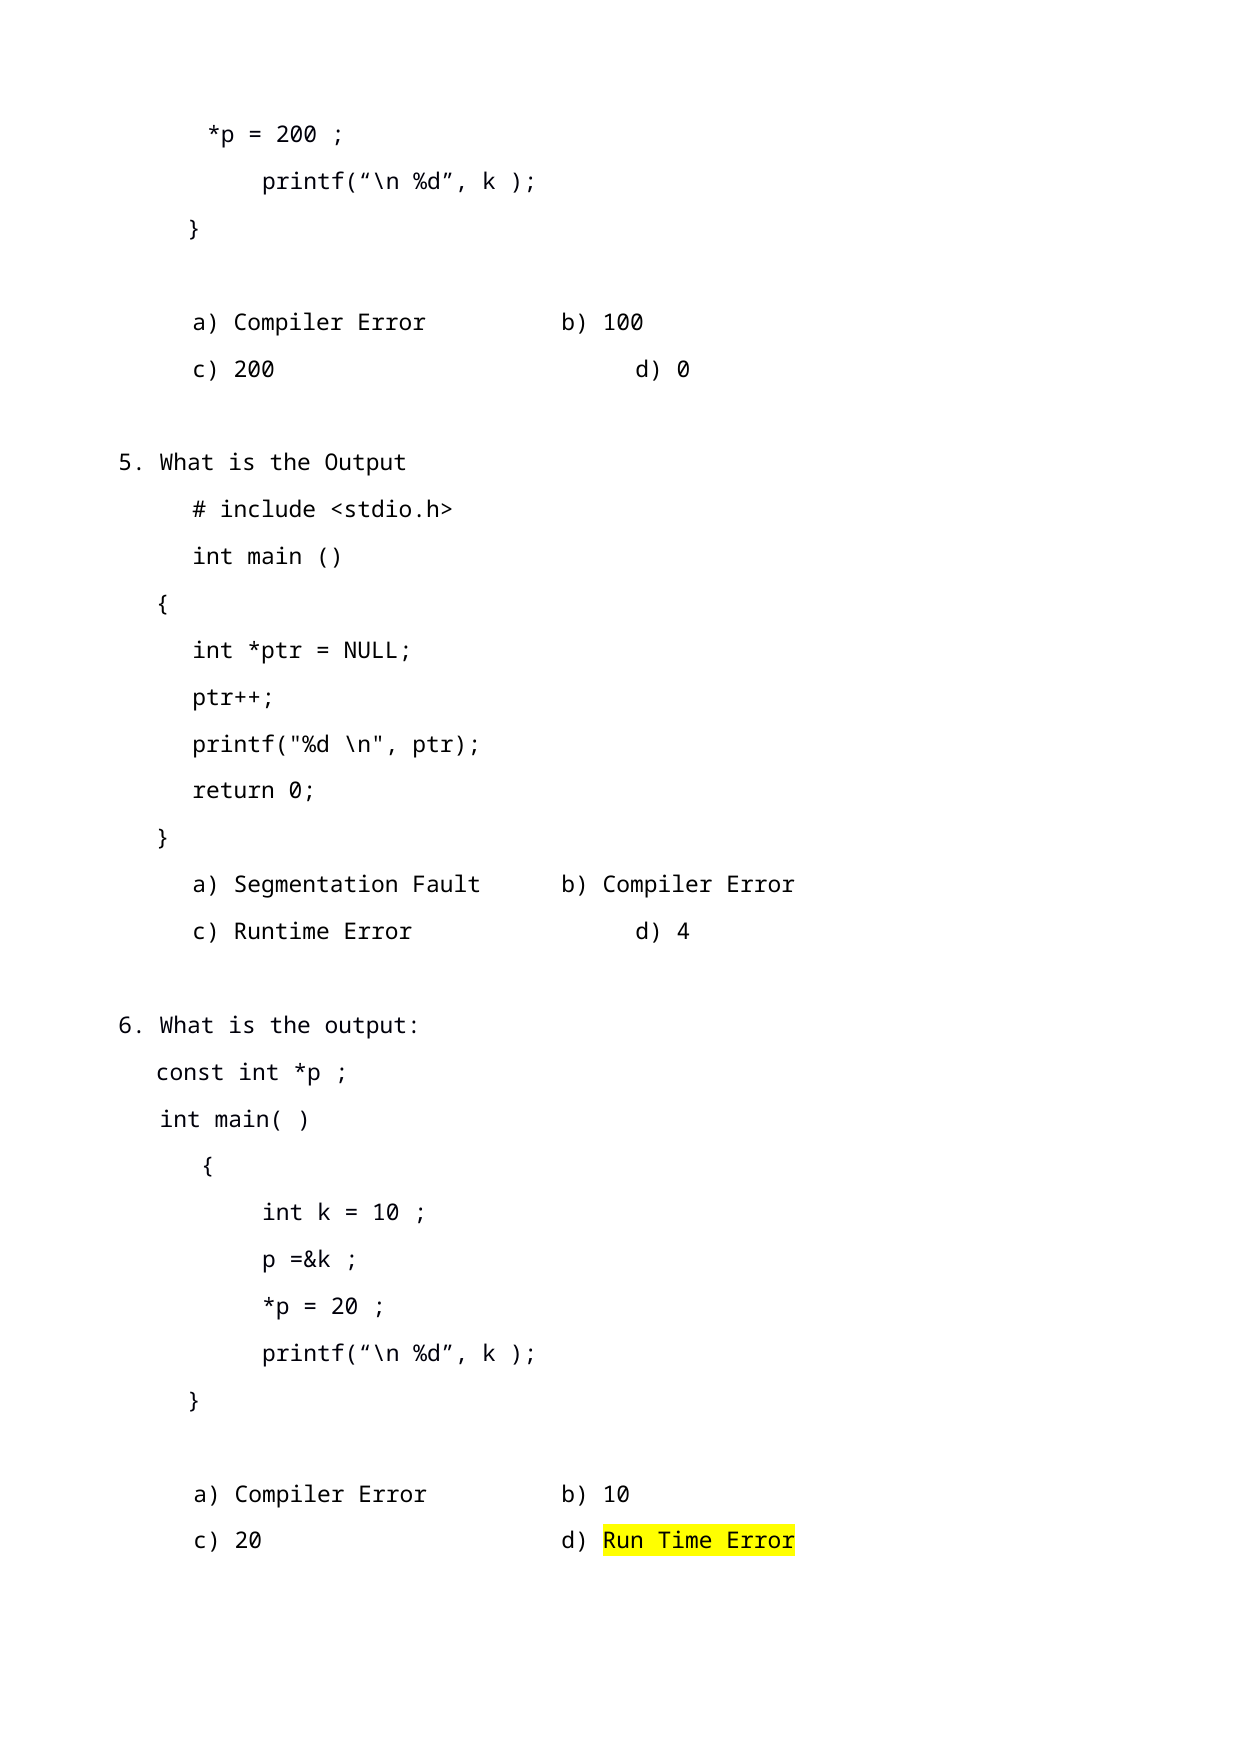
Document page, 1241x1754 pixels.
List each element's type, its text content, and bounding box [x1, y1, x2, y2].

text p =&k ; [118, 1243, 1122, 1274]
text 6. What is the output: [118, 1009, 1122, 1040]
text 5. What is the Output [118, 446, 1122, 477]
text printf("%d \n", ptr); [118, 727, 1122, 759]
text } [118, 1384, 1122, 1415]
text *p = 20 ; [118, 1290, 1122, 1321]
text const int *p ; [118, 1056, 1122, 1087]
text printf(“\n %d”, k ); [118, 1337, 1122, 1368]
text { [118, 587, 1122, 618]
text } [118, 212, 1122, 243]
text return 0; [118, 774, 1122, 806]
text c) Runtime Error d) 4 [118, 915, 1122, 946]
text int main( ) [118, 1102, 1122, 1134]
text a) Compiler Error b) 100 [118, 306, 1122, 337]
text # include <stdio.h> [118, 493, 1122, 524]
text ptr++; [118, 681, 1122, 712]
text } [118, 821, 1122, 852]
text c) 20 d) Run Time Error [118, 1524, 1122, 1556]
text int main () [118, 540, 1122, 571]
text a) Compiler Error b) 10 [118, 1477, 1122, 1509]
text printf(“\n %d”, k ); [118, 165, 1122, 196]
text *p = 200 ; [118, 118, 1122, 149]
text int k = 10 ; [193, 1196, 1122, 1227]
text a) Segmentation Fault b) Compiler Error [156, 868, 1122, 899]
text { [118, 1149, 1122, 1181]
text int *ptr = NULL; [118, 634, 1122, 665]
text c) 200 d) 0 [118, 352, 1122, 384]
